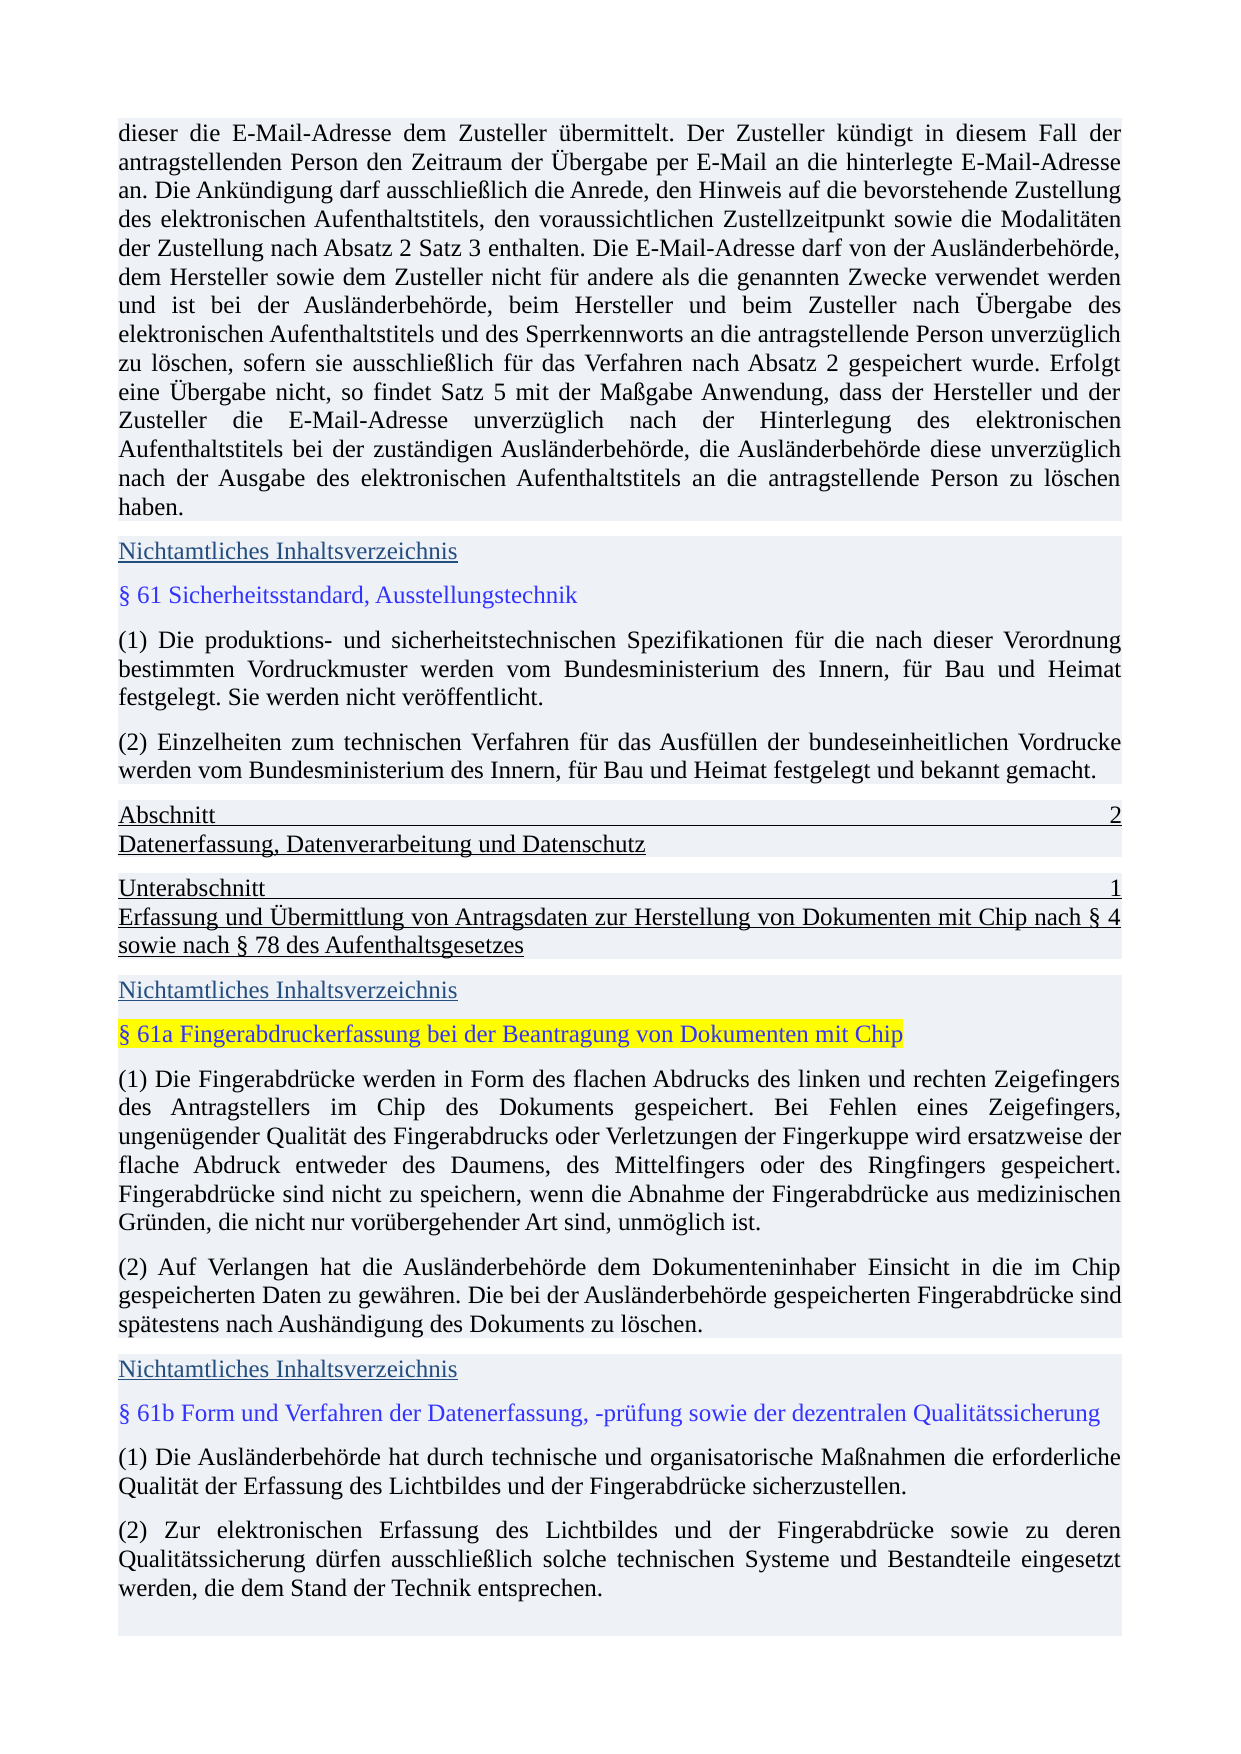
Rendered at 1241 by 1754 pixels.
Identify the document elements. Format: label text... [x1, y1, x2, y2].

text Nichtamtliches Inhaltsverzeichnis [118, 975, 1122, 1004]
subtitle Unterabschnitt 1 [118, 873, 1122, 898]
text Nichtamtliches Inhaltsverzeichnis [118, 536, 1122, 565]
subtitle § 61 Sicherheitsstandard, Ausstellungstechnik [118, 581, 1122, 609]
text (2) Zur elektronischen Erfassung des Lichtbildes und der Fingerabdrücke sowie zu deren Qualitätssicherung dürfen ausschließlich solche technischen Systeme und Bestandteile eingesetzt werden, die dem Stand der Technik entsprechen. [118, 1516, 1122, 1602]
subtitle Datenerfassung, Datenverarbeitung und Datenschutz [118, 826, 1122, 857]
text Nichtamtliches Inhaltsverzeichnis [118, 1354, 1122, 1382]
subtitle § 61a Fingerabdruckerfassung bei der Beantragung von Dokumenten mit Chip [118, 1019, 1122, 1048]
text dieser die E-Mail-Adresse dem Zusteller übermittelt. Der Zusteller kündigt in diesem Fall der antragstellenden Person den Zeitraum der Übergabe per E-Mail an die hinterlegte E-Mail-Adresse an. Die Ankündigung darf ausschließlich die Anrede, den Hinweis auf die bevorstehende Zustellung des elektronischen Aufenthaltstitels, den voraussichtlichen Zustellzeitpunkt sowie die Modalitäten der Zustellung nach Absatz 2 Satz 3 enthalten. Die E-Mail-Adresse darf von der Ausländerbehörde, dem Hersteller sowie dem Zusteller nicht für andere als die genannten Zwecke verwendet werden und ist bei der Ausländerbehörde, beim Hersteller und beim Zusteller nach Übergabe des elektronischen Aufenthaltstitels und des Sperrkennworts an die antragstellende Person unverzüglich zu löschen, sofern sie ausschließlich für das Verfahren nach Absatz 2 gespeichert wurde. Erfolgt eine Übergabe nicht, so findet Satz 5 mit der Maßgabe Anwendung, dass der Hersteller und der Zusteller die E-Mail-Adresse unverzüglich nach der Hinterlegung des elektronischen Aufenthaltstitels bei der zuständigen Ausländerbehörde, die Ausländerbehörde diese unverzüglich nach der Ausgabe des elektronischen Aufenthaltstitels an die antragstellende Person zu löschen haben. [118, 118, 1122, 521]
subtitle Erfassung und Übermittlung von Antragsdaten zur Herstellung von Dokumenten mit Chip nach § 4 sowie nach § 78 des Aufenthaltsgesetzes [118, 899, 1122, 959]
text (1) Die Fingerabdrücke werden in Form des flachen Abdrucks des linken und rechten Zeigefingers des Antragstellers im Chip des Dokuments gespeichert. Bei Fehlen eines Zeigefingers, ungenügender Qualität des Fingerabdrucks oder Verletzungen der Fingerkuppe wird ersatzweise der flache Abdruck entweder des Daumens, des Mittelfingers oder des Ringfingers gespeichert. Fingerabdrücke sind nicht zu speichern, wenn die Abnahme der Fingerabdrücke aus medizinischen Gründen, die nicht nur vorübergehender Art sind, unmöglich ist. [118, 1064, 1122, 1236]
subtitle § 61b Form und Verfahren der Datenerfassung, -prüfung sowie der dezentralen Qualitätssicherung [118, 1398, 1122, 1427]
text (1) Die Ausländerbehörde hat durch technische und organisatorische Maßnahmen die erforderliche Qualität der Erfassung des Lichtbildes und der Fingerabdrücke sicherzustellen. [118, 1442, 1122, 1500]
subtitle Abschnitt 2 [118, 800, 1122, 825]
text (2) Einzelheiten zum technischen Verfahren für das Ausfüllen der bundeseinheitlichen Vordrucke werden vom Bundesministerium des Innern, für Bau und Heimat festgelegt und bekannt gemacht. [118, 727, 1122, 784]
text (1) Die produktions- und sicherheitstechnischen Spezifikationen für die nach dieser Verordnung bestimmten Vordruckmuster werden vom Bundesministerium des Innern, für Bau und Heimat festgelegt. Sie werden nicht veröffentlicht. [118, 625, 1122, 711]
text (2) Auf Verlangen hat die Ausländerbehörde dem Dokumenteninhaber Einsicht in die im Chip gespeicherten Daten zu gewähren. Die bei der Ausländerbehörde gespeicherten Fingerabdrücke sind spätestens nach Aushändigung des Dokuments zu löschen. [118, 1252, 1122, 1338]
